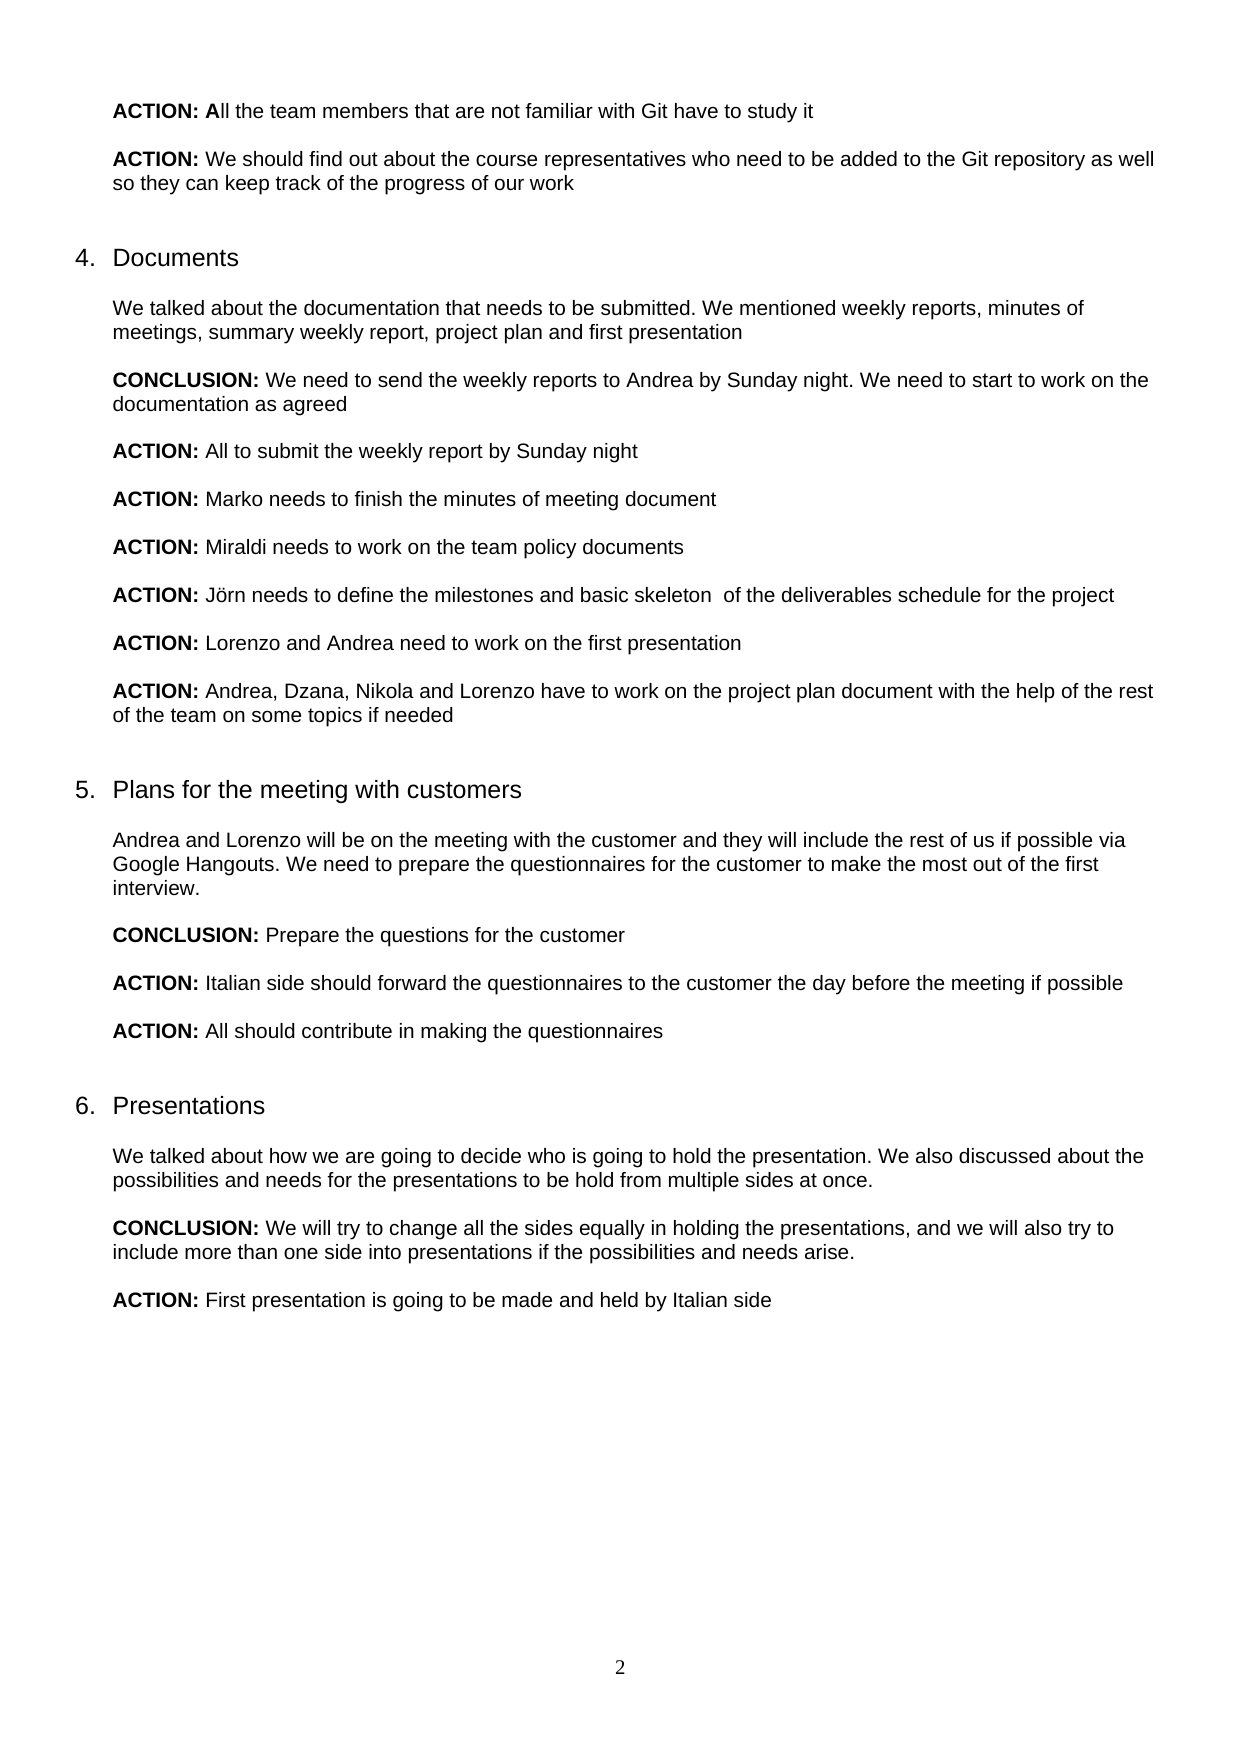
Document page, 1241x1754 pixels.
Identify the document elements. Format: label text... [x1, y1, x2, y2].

text ACTION: We should find out about the course representatives who need to be added to the Git repository as well so they can keep track of the progress of our work [112, 147, 1165, 195]
text ACTION: Miraldi needs to work on the team policy documents [112, 535, 1165, 559]
text ACTION: Jörn needs to define the milestones and basic skeleton of the deliverables schedule for the project [112, 583, 1165, 607]
text CONCLUSION: We need to send the weekly reports to Andrea by Sunday night. We need to start to work on the documentation as agreed [112, 367, 1165, 415]
text ACTION: Lorenzo and Andrea need to work on the first presentation [112, 631, 1165, 655]
text ACTION: All the team members that are not familiar with Git have to study it [112, 99, 1165, 123]
text Andrea and Lorenzo will be on the meeting with the customer and they will include the rest of us if possible via Google Hangouts. We need to prepare the questionnaires for the customer to make the most out of the first interview. [112, 827, 1165, 899]
text We talked about how we are going to decide who is going to hold the presentation. We also discussed about the possibilities and needs for the presentations to be hold from multiple sides at once. [112, 1144, 1165, 1192]
text ACTION: Italian side should forward the questionnaires to the customer the day before the meeting if possible [112, 971, 1165, 995]
text CONCLUSION: We will try to change all the sides equally in holding the presentations, and we will also try to include more than one side into presentations if the possibilities and needs arise. [112, 1216, 1165, 1264]
text ACTION: Andrea, Dzana, Nikola and Lorenzo have to work on the project plan document with the help of the rest of the team on some topics if needed [112, 679, 1165, 727]
list Plans for the meeting with customers [75, 775, 1165, 803]
text ACTION: Marko needs to finish the minutes of meeting document [112, 487, 1165, 511]
text ACTION: All to submit the weekly report by Sunday night [112, 439, 1165, 463]
text ACTION: All should contribute in making the questionnaires [112, 1019, 1165, 1043]
text ACTION: First presentation is going to be made and held by Italian side [112, 1288, 1165, 1312]
list Presentations [75, 1091, 1165, 1120]
list Documents [75, 243, 1165, 271]
text We talked about the documentation that needs to be submitted. We mentioned weekly reports, minutes of meetings, summary weekly report, project plan and first presentation [112, 296, 1165, 343]
text CONCLUSION: Prepare the questions for the customer [112, 923, 1165, 947]
